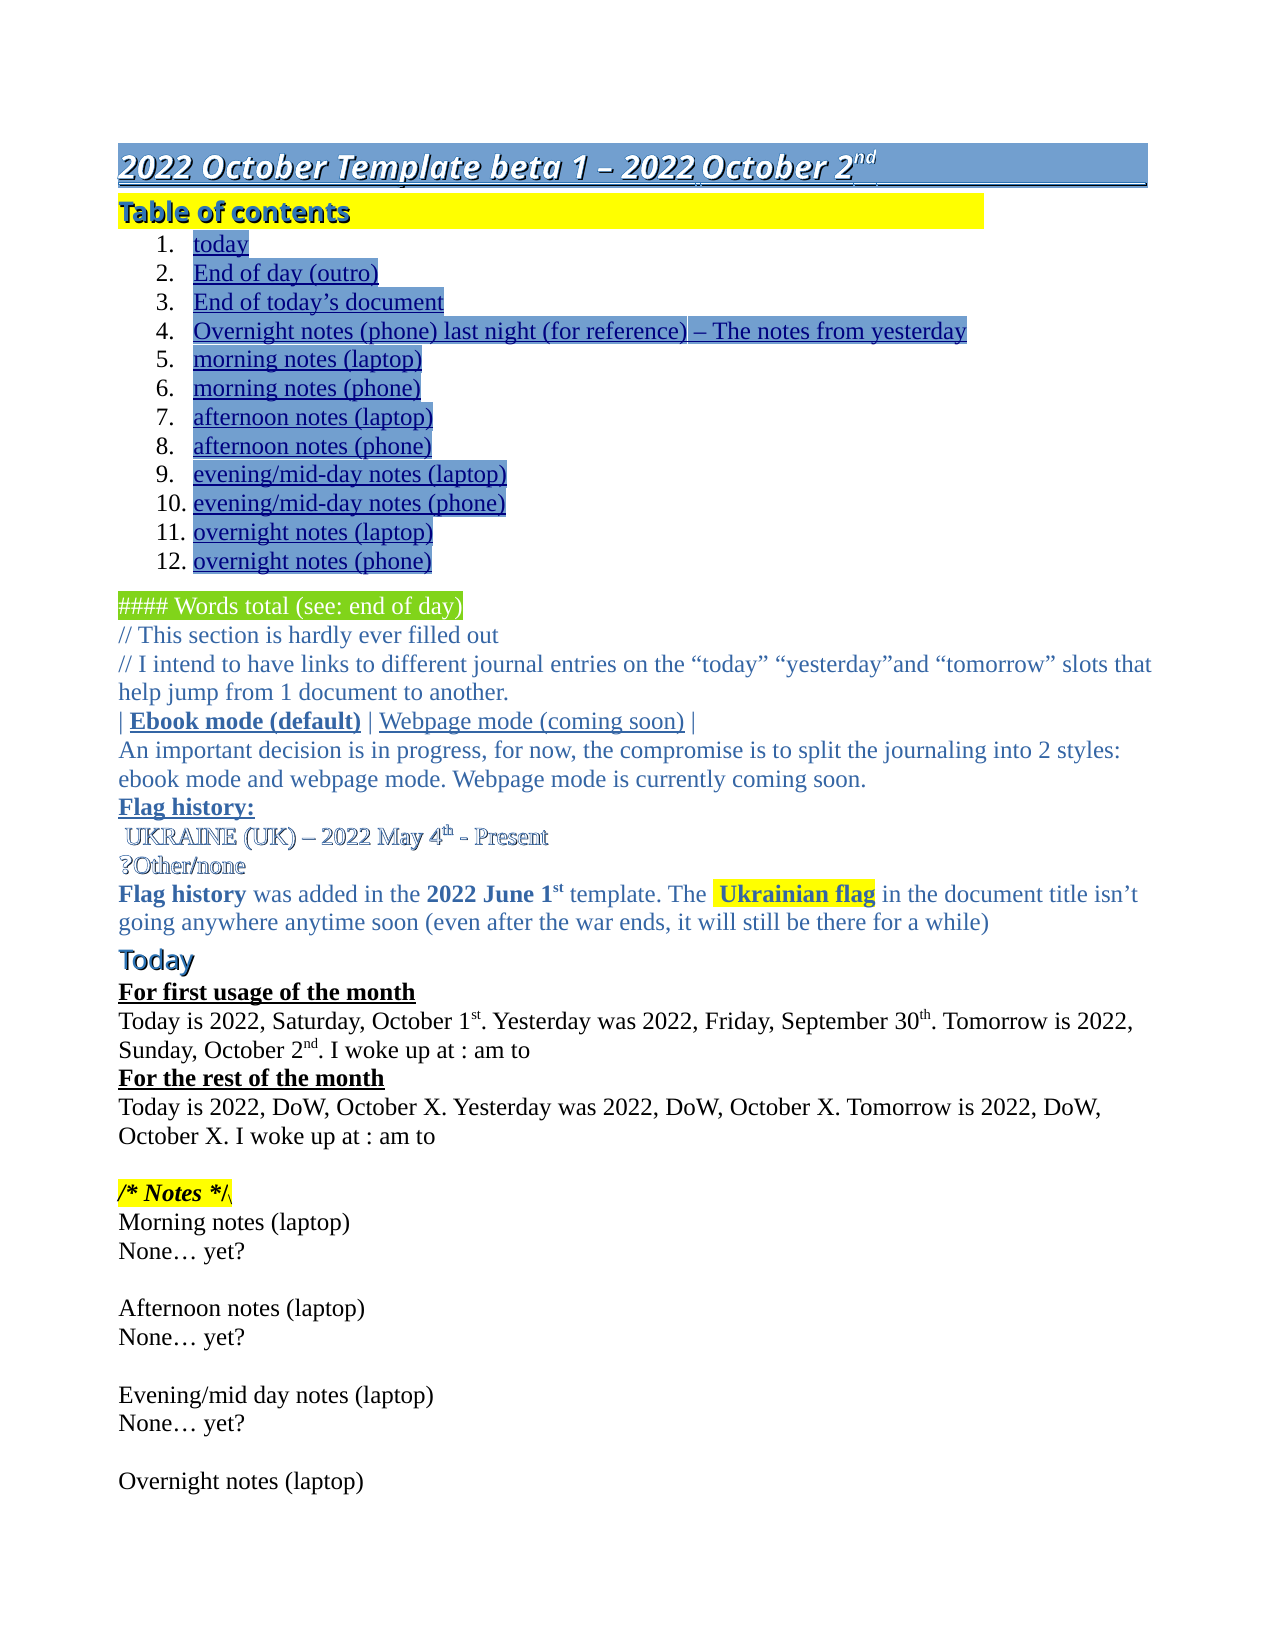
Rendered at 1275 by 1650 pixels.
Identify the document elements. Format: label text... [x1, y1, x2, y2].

text // This section is hardly ever filled out [118, 620, 1157, 649]
subtitle 2022 October Template beta 1 – 2022 October 2nd [118, 143, 1157, 188]
text Flag history: [118, 792, 1157, 821]
text Flag history was added in the 2022 June 1st template. The 🇺🇦️ Ukrainian flag in the document title isn’t going anywhere anytime soon (even after the war ends, it will still be there for a while) [118, 879, 1157, 936]
list morning notes (phone) [156, 373, 1157, 402]
text For first usage of the month [118, 977, 1157, 1006]
list End of today’s document [156, 287, 1157, 316]
list overnight notes (phone) [156, 546, 1157, 574]
subtitle Table of contents [118, 193, 1157, 229]
text Today is 2022, DoW, October X. Yesterday was 2022, DoW, October X. Tomorrow is 2022, DoW, October X. I woke up at : am to [118, 1092, 1157, 1150]
text Afternoon notes (laptop) [118, 1293, 1157, 1322]
text An important decision is in progress, for now, the compromise is to split the journaling into 2 styles: ebook mode and webpage mode. Webpage mode is currently coming soon. [118, 735, 1157, 792]
list evening/mid-day notes (laptop) [156, 459, 1157, 488]
text Overnight notes (laptop) [118, 1466, 1157, 1495]
text // I intend to have links to different journal entries on the “today” “yesterday”and “tomorrow” slots that help jump from 1 document to another. [118, 649, 1157, 706]
list overnight notes (laptop) [156, 517, 1157, 546]
text None… yet? [118, 1236, 1157, 1265]
text Evening/mid day notes (laptop) [118, 1380, 1157, 1408]
list Overnight notes (phone) last night (for reference) – The notes from yesterday [156, 316, 1157, 344]
list End of day (outro) [156, 258, 1157, 287]
list evening/mid-day notes (phone) [156, 488, 1157, 517]
text None… yet? [118, 1322, 1157, 1351]
text | Ebook mode (default) | Webpage mode (coming soon) | [118, 706, 1157, 735]
list morning notes (laptop) [156, 344, 1157, 373]
text Morning notes (laptop) [118, 1207, 1157, 1236]
text #### Words total (see: end of day) [118, 591, 1157, 620]
text For the rest of the month [118, 1063, 1157, 1092]
subtitle Today [118, 940, 1157, 977]
text ❓️Other/none [118, 850, 1157, 879]
text /* Notes */\ [118, 1178, 1157, 1207]
list today [156, 229, 1157, 258]
list afternoon notes (phone) [156, 431, 1157, 459]
list afternoon notes (laptop) [156, 402, 1157, 431]
text None… yet? [118, 1408, 1157, 1437]
text 🇺🇦️ UKRAINE (UK) – 2022 May 4th - Present [118, 821, 1157, 850]
text Today is 2022, Saturday, October 1st. Yesterday was 2022, Friday, September 30th. Tomorrow is 2022, Sunday, October 2nd. I woke up at : am to [118, 1006, 1157, 1063]
